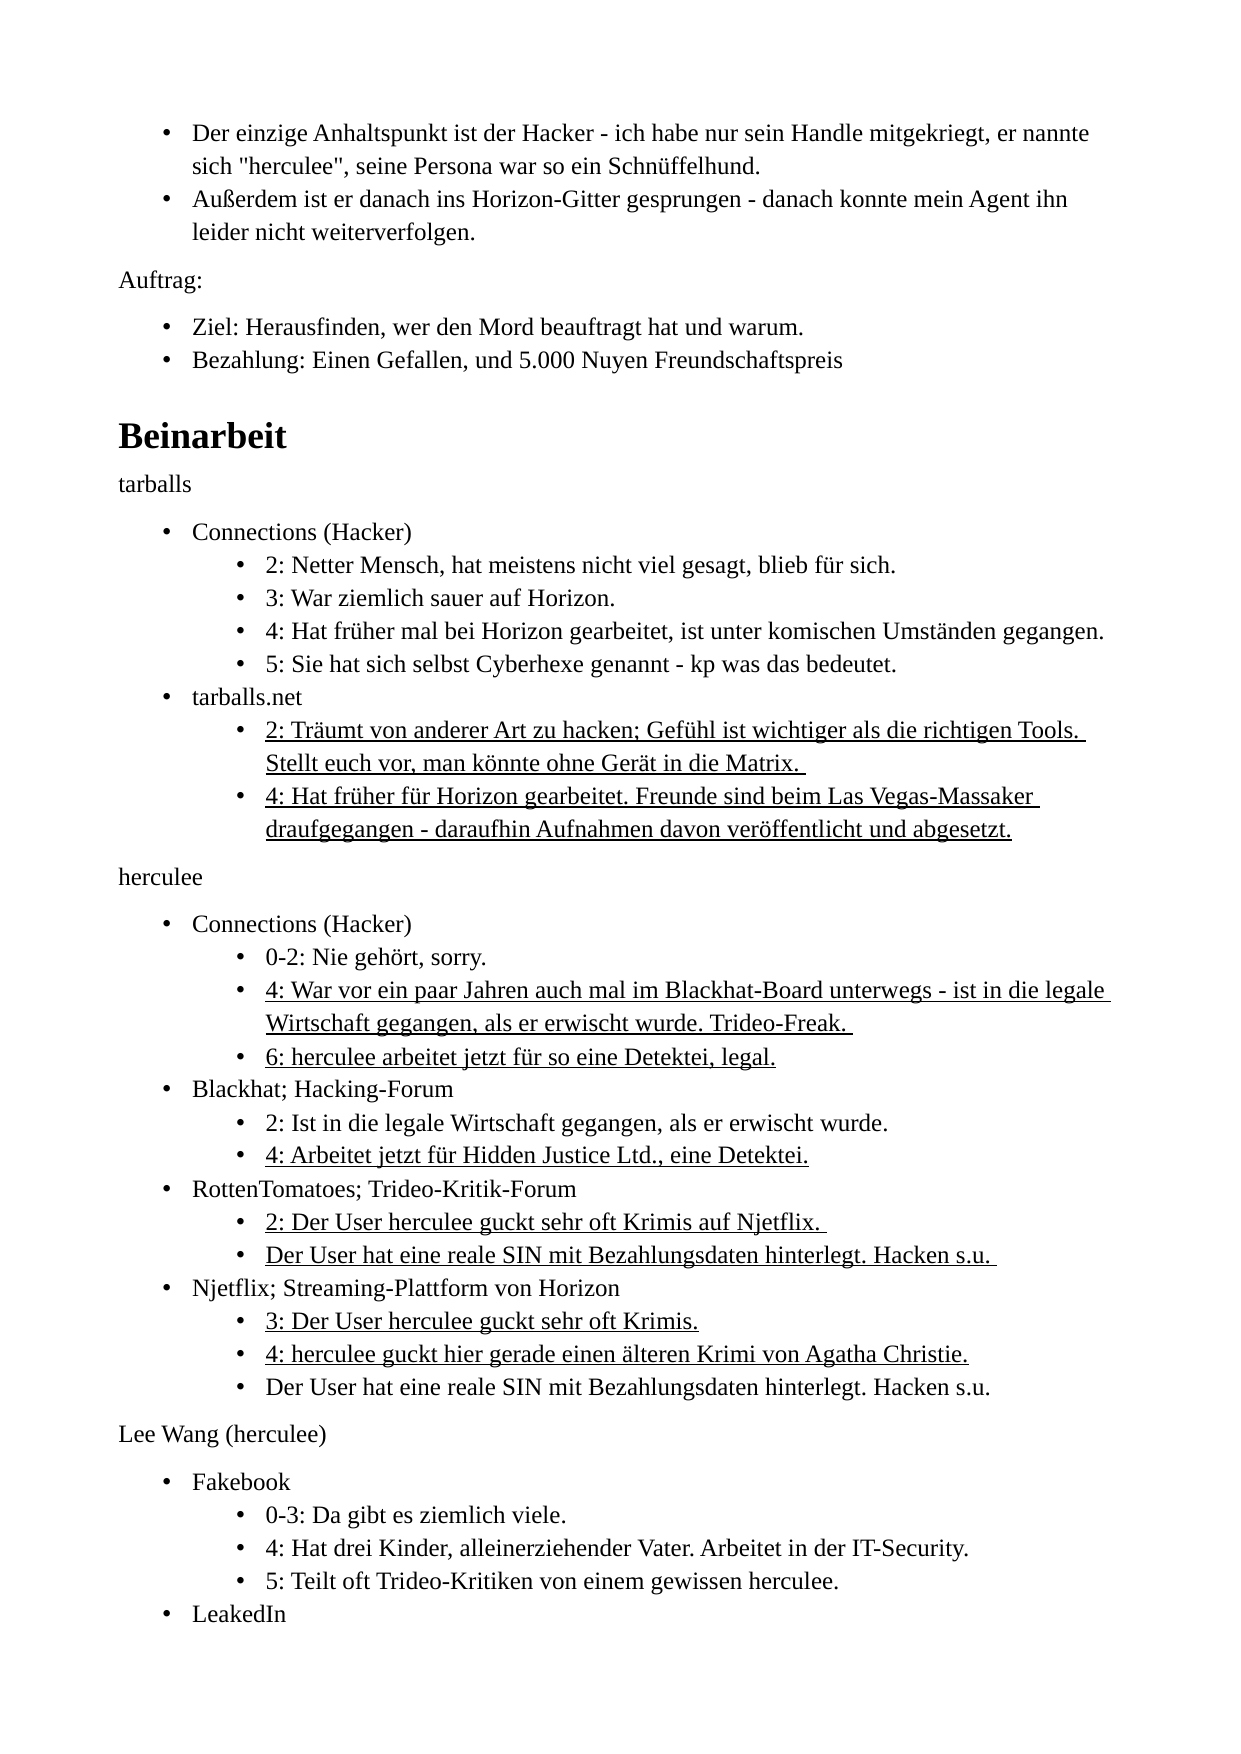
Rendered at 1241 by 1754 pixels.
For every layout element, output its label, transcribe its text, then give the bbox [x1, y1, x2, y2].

list Fakebook [162, 1467, 1122, 1496]
list Der einzige Anhaltspunkt ist der Hacker - ich habe nur sein Handle mitgekriegt, er nannte sich "herculee", seine Persona war so ein Schnüffelhund. [162, 118, 1122, 180]
list LeakedIn [162, 1599, 1122, 1628]
list tarballs.net [162, 682, 1122, 711]
list Der User hat eine reale SIN mit Bezahlungsdaten hinterlegt. Hacken s.u. [236, 1372, 1122, 1401]
list 2: Ist in die legale Wirtschaft gegangen, als er erwischt wurde. [236, 1108, 1122, 1136]
list Connections (Hacker) [162, 909, 1122, 938]
list Connections (Hacker) [162, 517, 1122, 546]
list Njetflix; Streaming-Plattform von Horizon [162, 1273, 1122, 1301]
list 3: War ziemlich sauer auf Horizon. [236, 583, 1122, 612]
subtitle Beinarbeit [118, 414, 1122, 457]
list 4: Arbeitet jetzt für Hidden Justice Ltd., eine Detektei. [236, 1141, 1122, 1169]
list Außerdem ist er danach ins Horizon-Gitter gesprungen - danach konnte mein Agent ihn leider nicht weiterverfolgen. [162, 184, 1122, 246]
text Auftrag: [118, 265, 1122, 293]
list Ziel: Herausfinden, wer den Mord beauftragt hat und warum. [162, 312, 1122, 341]
text Lee Wang (herculee) [118, 1419, 1122, 1448]
list 4: Hat drei Kinder, alleinerziehender Vater. Arbeitet in der IT-Security. [236, 1533, 1122, 1562]
list Der User hat eine reale SIN mit Bezahlungsdaten hinterlegt. Hacken s.u. [236, 1240, 1122, 1268]
list 4: Hat früher mal bei Horizon gearbeitet, ist unter komischen Umständen gegangen. [236, 616, 1122, 645]
list 3: Der User herculee guckt sehr oft Krimis. [236, 1306, 1122, 1334]
list 5: Teilt oft Trideo-Kritiken von einem gewissen herculee. [236, 1566, 1122, 1595]
list RottenTomatoes; Trideo-Kritik-Forum [162, 1174, 1122, 1202]
text tarballs [118, 469, 1122, 498]
list Bezahlung: Einen Gefallen, und 5.000 Nuyen Freundschaftspreis [162, 345, 1122, 374]
list Blackhat; Hacking-Forum [162, 1074, 1122, 1103]
list 0-3: Da gibt es ziemlich viele. [236, 1500, 1122, 1529]
list 6: herculee arbeitet jetzt für so eine Detektei, legal. [236, 1042, 1122, 1070]
list 2: Der User herculee guckt sehr oft Krimis auf Njetflix. [236, 1207, 1122, 1235]
list 2: Netter Mensch, hat meistens nicht viel gesagt, blieb für sich. [236, 550, 1122, 579]
list 5: Sie hat sich selbst Cyberhexe genannt - kp was das bedeutet. [236, 649, 1122, 678]
list 0-2: Nie gehört, sorry. [236, 942, 1122, 971]
list 4: Hat früher für Horizon gearbeitet. Freunde sind beim Las Vegas-Massaker draufgegangen - daraufhin Aufnahmen davon veröffentlicht und abgesetzt. [236, 781, 1122, 843]
list 4: herculee guckt hier gerade einen älteren Krimi von Agatha Christie. [236, 1339, 1122, 1367]
list 2: Träumt von anderer Art zu hacken; Gefühl ist wichtiger als die richtigen Tools. Stellt euch vor, man könnte ohne Gerät in die Matrix. [236, 715, 1122, 777]
list 4: War vor ein paar Jahren auch mal im Blackhat-Board unterwegs - ist in die legale Wirtschaft gegangen, als er erwischt wurde. Trideo-Freak. [236, 976, 1122, 1037]
text herculee [118, 862, 1122, 891]
